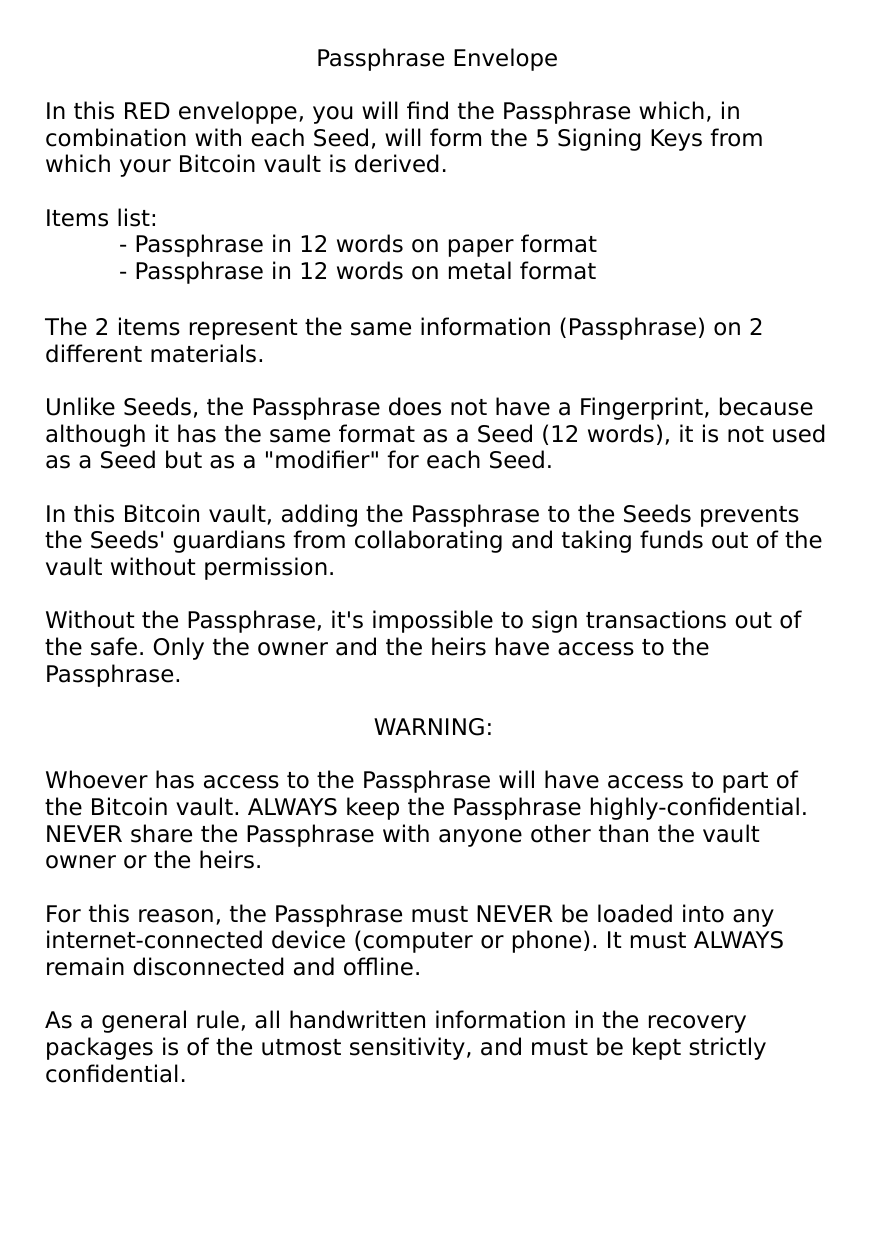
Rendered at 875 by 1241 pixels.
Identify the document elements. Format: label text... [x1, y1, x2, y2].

text Without the Passphrase, it's impossible to sign transactions out of the safe. Only the owner and the heirs have access to the Passphrase. [45, 607, 829, 687]
text Passphrase Envelope [45, 45, 829, 72]
text WARNING: [45, 714, 829, 741]
text As a general rule, all handwritten information in the recovery packages is of the utmost sensitivity, and must be kept strictly confidential. [45, 1007, 829, 1087]
text The 2 items represent the same information (Passphrase) on 2 different materials. [45, 314, 829, 367]
text In this RED enveloppe, you will find the Passphrase which, in combination with each Seed, will form the 5 Signing Keys from which your Bitcoin vault is derived. [45, 98, 829, 178]
text Whoever has access to the Passphrase will have access to part of the Bitcoin vault. ALWAYS keep the Passphrase highly-confidential. NEVER share the Passphrase with anyone other than the vault owner or the heirs. [45, 767, 829, 874]
text Unlike Seeds, the Passphrase does not have a Fingerprint, because although it has the same format as a Seed (12 words), it is not used as a Seed but as a "modifier" for each Seed. [45, 394, 829, 474]
text Items list: [45, 205, 829, 232]
text - Passphrase in 12 words on metal format [45, 258, 829, 285]
text For this reason, the Passphrase must NEVER be loaded into any internet-connected device (computer or phone). It must ALWAYS remain disconnected and offline. [45, 901, 829, 981]
text - Passphrase in 12 words on paper format [45, 232, 829, 258]
text In this Bitcoin vault, adding the Passphrase to the Seeds prevents the Seeds' guardians from collaborating and taking funds out of the vault without permission. [45, 501, 829, 581]
